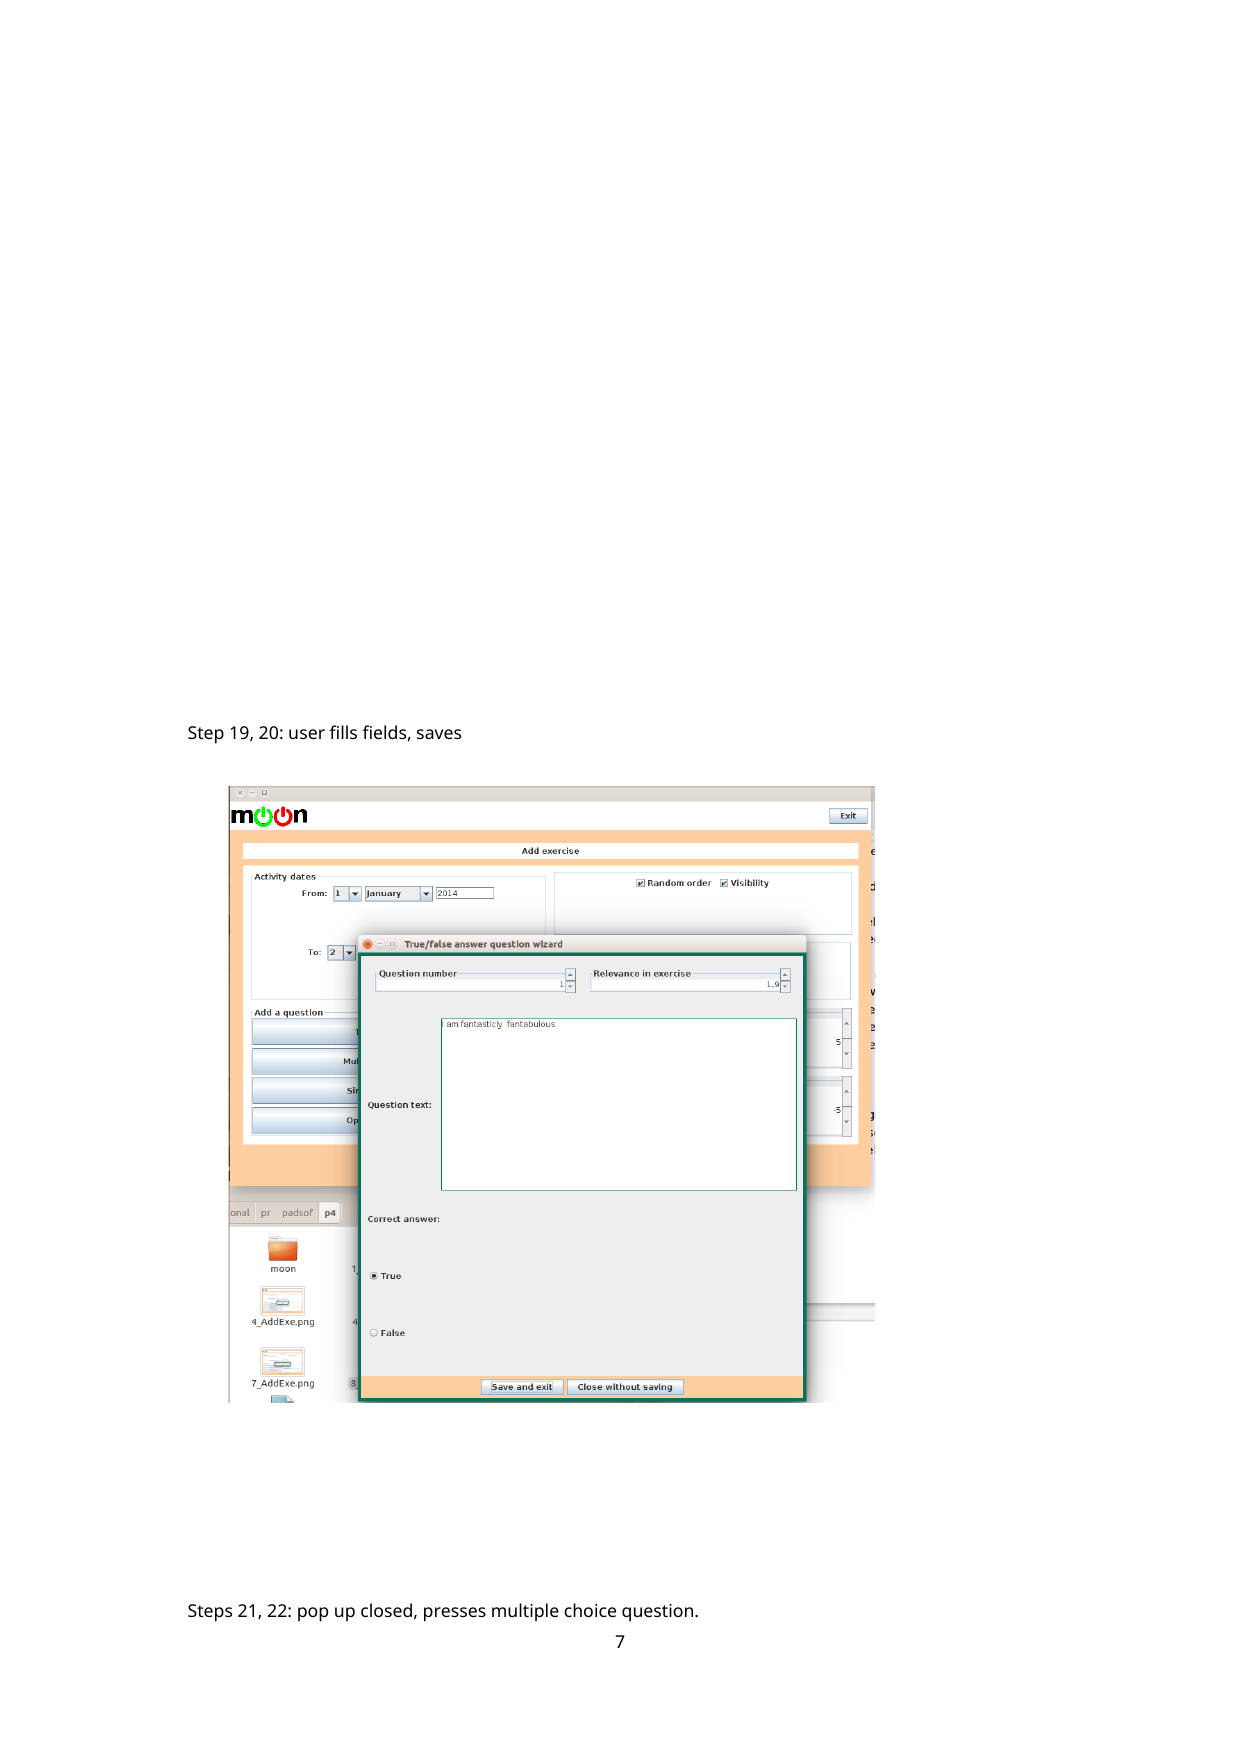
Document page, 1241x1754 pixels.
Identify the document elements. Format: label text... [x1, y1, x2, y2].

text Steps 21, 22: pop up closed, presses multiple choice question. [187, 1598, 1053, 1622]
picture [228, 786, 876, 1403]
text Step 19, 20: user fills fields, saves [187, 720, 1053, 744]
